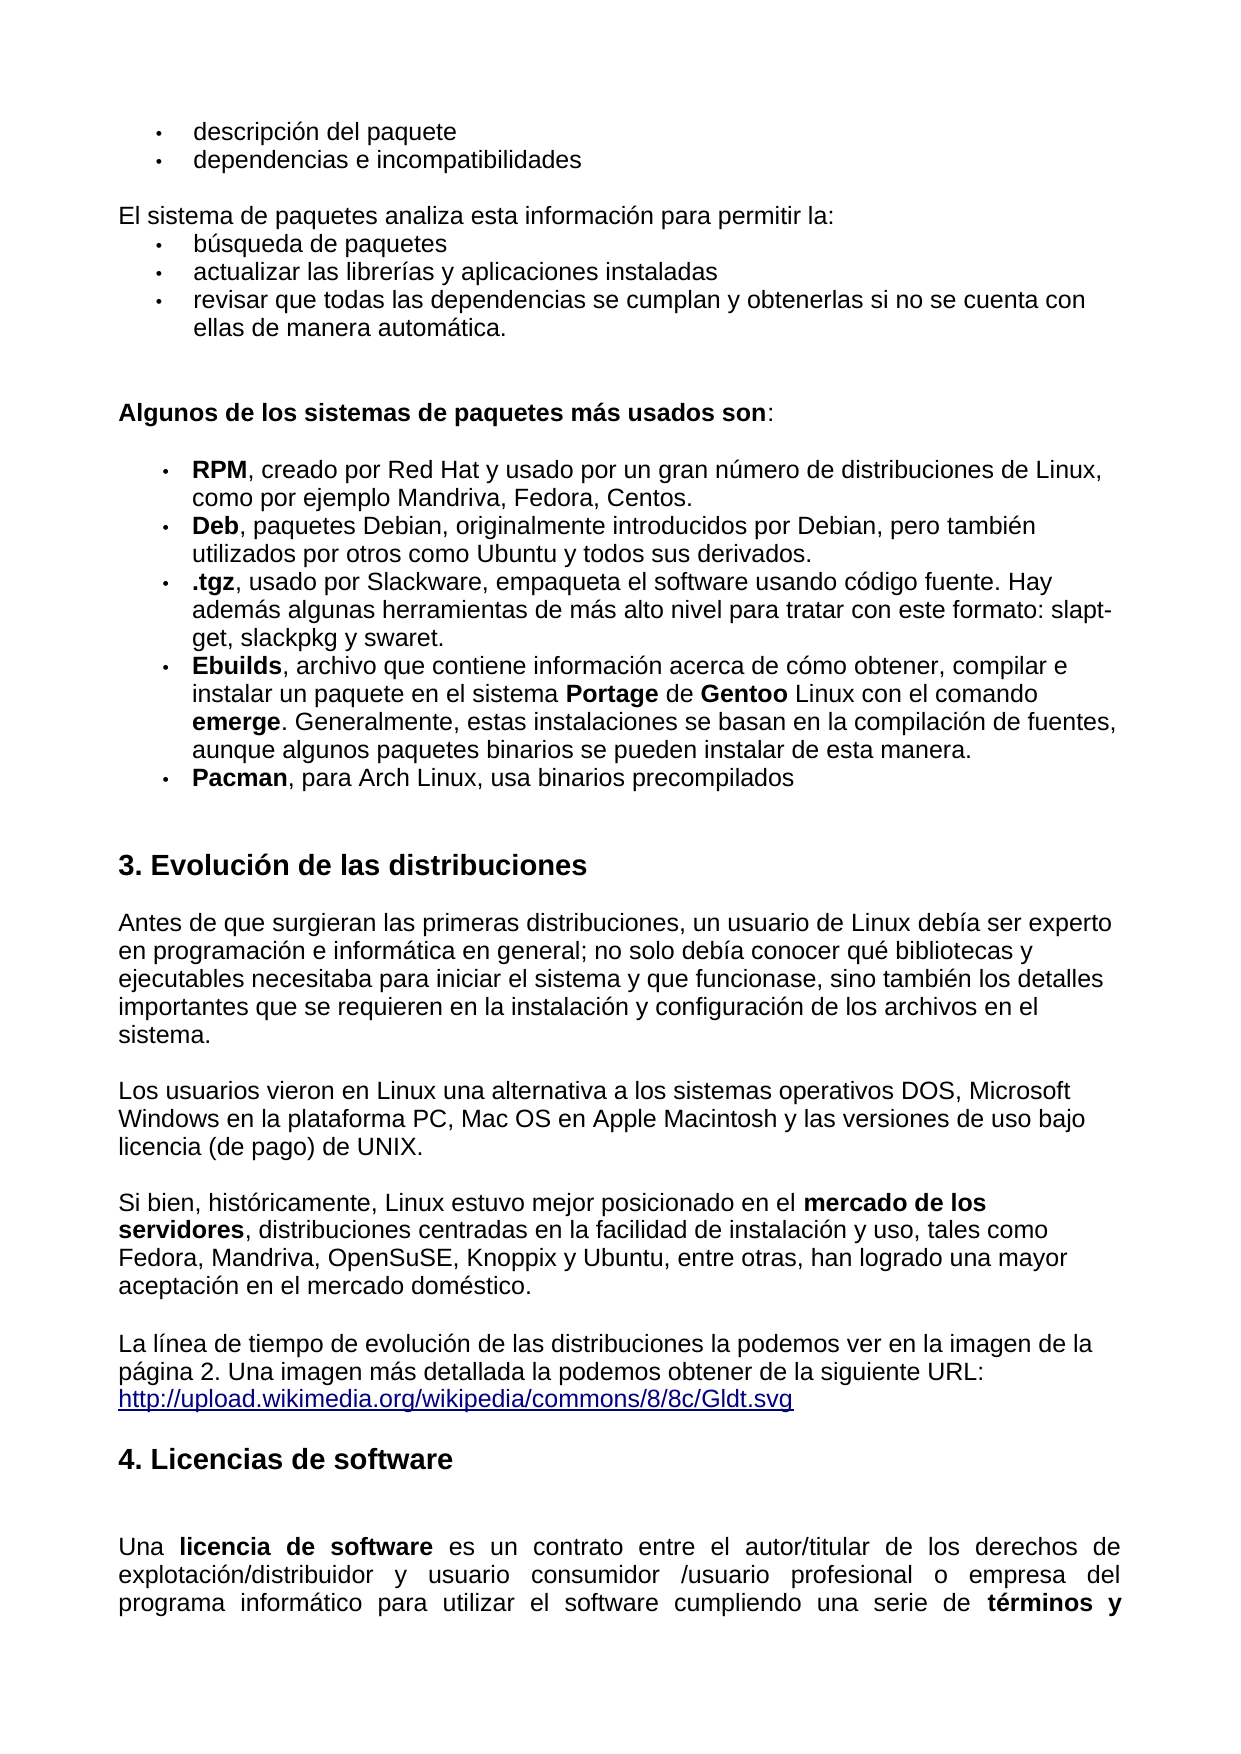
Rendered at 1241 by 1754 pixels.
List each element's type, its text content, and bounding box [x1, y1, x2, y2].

text La línea de tiempo de evolución de las distribuciones la podemos ver en la imagen de la página 2. Una imagen más detallada la podemos obtener de la siguiente URL: http://upload.wikimedia.org/wikipedia/commons/8/8c/Gldt.svg [118, 1329, 1122, 1413]
list Deb, paquetes Debian, originalmente introducidos por Debian, pero también utilizados por otros como Ubuntu y todos sus derivados. [162, 512, 1122, 568]
list revisar que todas las dependencias se cumplan y obtenerlas si no se cuenta con ellas de manera automática. [156, 286, 1122, 341]
text Los usuarios vieron en Linux una alternativa a los sistemas operativos DOS, Microsoft Windows en la plataforma PC, Mac OS en Apple Macintosh y las versiones de uso bajo licencia (de pago) de UNIX. [118, 1077, 1122, 1160]
text Una licencia de software es un contrato entre el autor/titular de los derechos de explotación/distribuidor y usuario consumidor /usuario profesional o empresa del programa informático para utilizar el software cumpliendo una serie de términos y [118, 1533, 1122, 1616]
text Algunos de los sistemas de paquetes más usados son: [118, 399, 1122, 427]
list Pacman, para Arch Linux, usa binarios precompilados [162, 763, 1122, 791]
text Si bien, históricamente, Linux estuvo mejor posicionado en el mercado de los servidores, distribuciones centradas en la facilidad de instalación y uso, tales como Fedora, Mandriva, OpenSuSE, Knoppix y Ubuntu, entre otras, han logrado una mayor aceptación en el mercado doméstico. [118, 1188, 1122, 1300]
text El sistema de paquetes analiza esta información para permitir la: [118, 202, 1122, 230]
list descripción del paquete [156, 118, 1122, 146]
list actualizar las librerías y aplicaciones instaladas [156, 258, 1122, 286]
text 3. Evolución de las distribuciones [118, 849, 1122, 881]
list .tgz, usado por Slackware, empaqueta el software usando código fuente. Hay además algunas herramientas de más alto nivel para tratar con este formato: slapt-get, slackpkg y swaret. [162, 568, 1122, 652]
text Antes de que surgieran las primeras distribuciones, un usuario de Linux debía ser experto en programación e informática en general; no solo debía conocer qué bibliotecas y ejecutables necesitaba para iniciar el sistema y que funcionase, sino también los detalles importantes que se requieren en la instalación y configuración de los archivos en el sistema. [118, 909, 1122, 1049]
text 4. Licencias de software [118, 1443, 1122, 1475]
list RPM, creado por Red Hat y usado por un gran número de distribuciones de Linux, como por ejemplo Mandriva, Fedora, Centos. [162, 456, 1122, 512]
list búsqueda de paquetes [156, 230, 1122, 258]
list Ebuilds, archivo que contiene información acerca de cómo obtener, compilar e instalar un paquete en el sistema Portage de Gentoo Linux con el comando emerge. Generalmente, estas instalaciones se basan en la compilación de fuentes, aunque algunos paquetes binarios se pueden instalar de esta manera. [162, 652, 1122, 763]
list dependencias e incompatibilidades [156, 146, 1122, 174]
